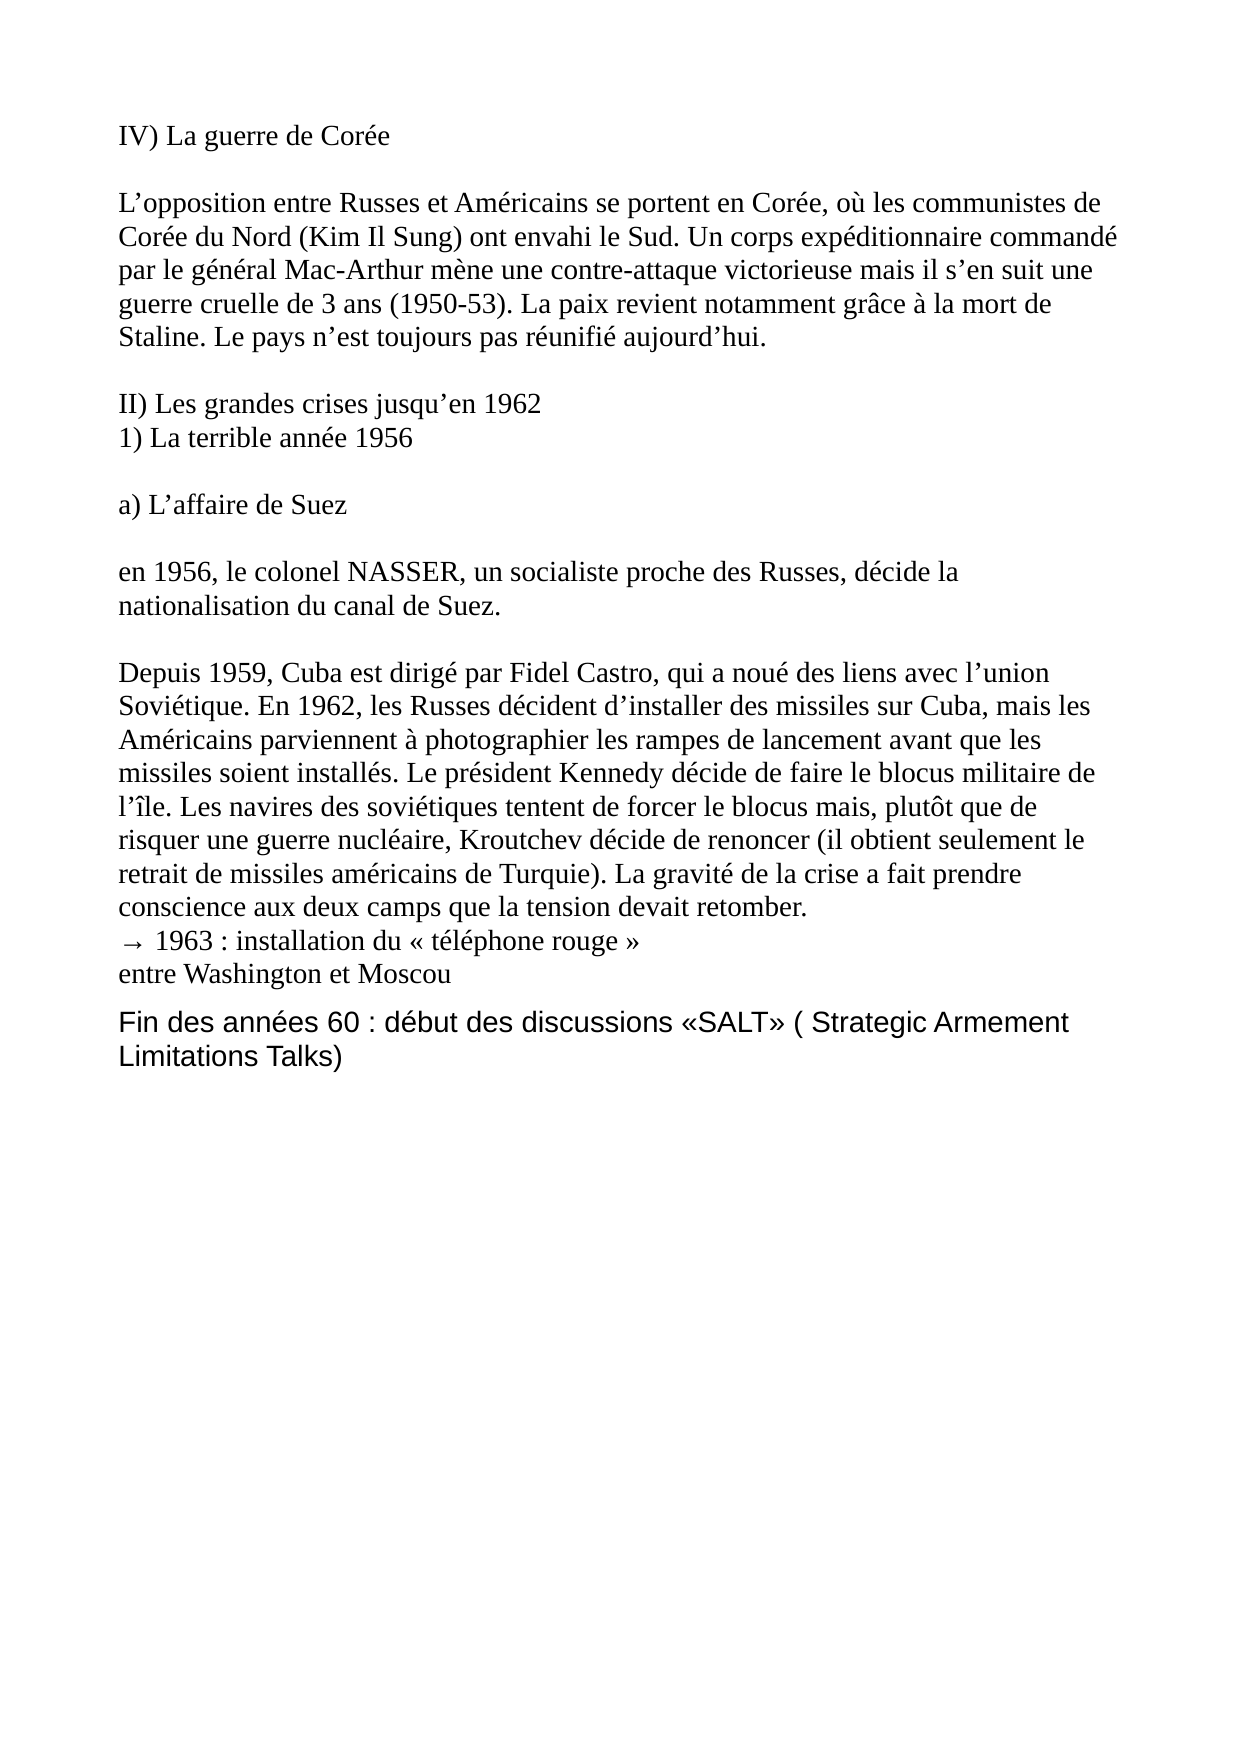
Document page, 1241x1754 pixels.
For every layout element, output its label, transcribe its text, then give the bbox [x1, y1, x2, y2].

text entre Washington et Moscou [118, 957, 1122, 990]
text en 1956, le colonel NASSER, un socialiste proche des Russes, décide la nationalisation du canal de Suez. [118, 554, 1122, 621]
text II) Les grandes crises jusqu’en 1962 [118, 386, 1122, 420]
subtitle Fin des années 60 : début des discussions «SALT» ( Strategic Armement Limitations Talks) [118, 1005, 1122, 1072]
text → 1963 : installation du « téléphone rouge » [118, 923, 1122, 957]
text a) L’affaire de Suez [118, 487, 1122, 521]
text 1) La terrible année 1956 [118, 420, 1122, 453]
text IV) La guerre de Corée [118, 118, 1122, 152]
text Depuis 1959, Cuba est dirigé par Fidel Castro, qui a noué des liens avec l’union Soviétique. En 1962, les Russes décident d’installer des missiles sur Cuba, mais les Américains parviennent à photographier les rampes de lancement avant que les missiles soient installés. Le président Kennedy décide de faire le blocus militaire de l’île. Les navires des soviétiques tentent de forcer le blocus mais, plutôt que de risquer une guerre nucléaire, Kroutchev décide de renoncer (il obtient seulement le retrait de missiles américains de Turquie). La gravité de la crise a fait prendre conscience aux deux camps que la tension devait retomber. [118, 655, 1122, 923]
text L’opposition entre Russes et Américains se portent en Corée, où les communistes de Corée du Nord (Kim Il Sung) ont envahi le Sud. Un corps expéditionnaire commandé par le général Mac-Arthur mène une contre-attaque victorieuse mais il s’en suit une guerre cruelle de 3 ans (1950-53). La paix revient notamment grâce à la mort de Staline. Le pays n’est toujours pas réunifié aujourd’hui. [118, 185, 1122, 353]
